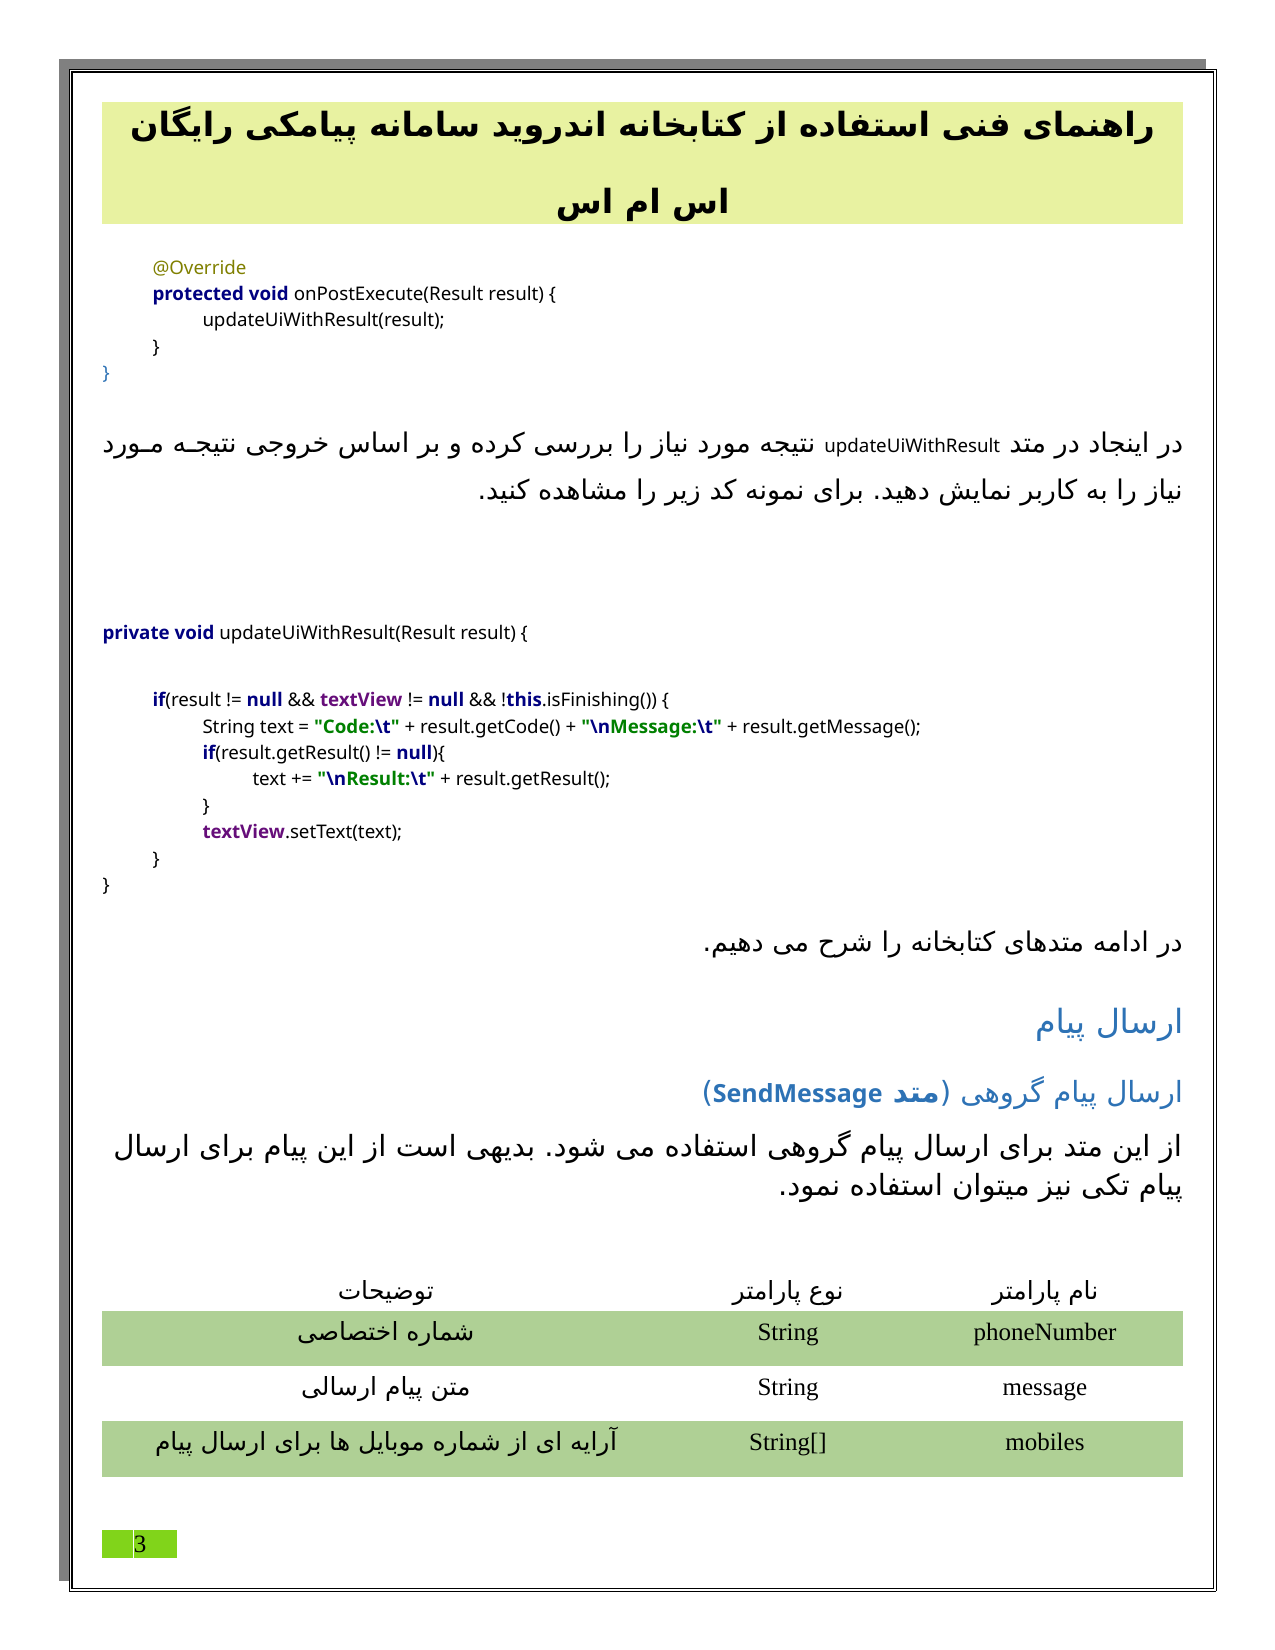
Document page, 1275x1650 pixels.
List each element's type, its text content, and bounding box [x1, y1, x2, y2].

text از این متد برای ارسال پیام گروهی استفاده می شود. بدیهی است از این پیام برای ارسال پیام تکی نیز میتوان استفاده نمود. [102, 1130, 1183, 1203]
table_header نام پارامتر [906, 1270, 1183, 1311]
text if(result != null && textView != null && !this.isFinishing()) { [102, 687, 1183, 713]
text String text = "Code:\t" + result.getCode() + "\nMessage:\t" + result.getMessage(); [102, 713, 1183, 739]
text } [102, 359, 1183, 385]
text } [102, 871, 1183, 897]
text } [102, 845, 1183, 871]
text ارسال پیام [102, 1003, 1183, 1042]
text text += "\nResult:\t" + result.getResult(); [102, 766, 1183, 792]
table_cell String[] [669, 1421, 906, 1477]
table_cell String [669, 1311, 906, 1366]
text در اینجاد در متد updateUiWithResult نتیجه مورد نیاز را بررسی کرده و بر اساس خروجی نتیجه مورد نیاز را به کاربر نمایش دهید. برای نمونه کد زیر را مشاهده کنید. [102, 427, 1183, 506]
table_header نوع پارامتر [669, 1270, 906, 1311]
text در ادامه متدهای کتابخانه را شرح می دهیم. [102, 926, 1183, 958]
table_header توضیحات [102, 1270, 669, 1311]
table_cell mobiles [906, 1421, 1183, 1477]
text } [102, 792, 1183, 818]
text ارسال پیام گروهی (متد SendMessage) [102, 1076, 1183, 1110]
table_cell آرایه ای از شماره موبایل ها برای ارسال پیام [102, 1421, 669, 1477]
text private void updateUiWithResult(Result result) { [102, 619, 1183, 644]
text } [102, 333, 1183, 359]
table_cell message [906, 1366, 1183, 1421]
table_cell phoneNumber [906, 1311, 1183, 1366]
table_cell شماره اختصاصی [102, 1311, 669, 1366]
table_cell متن پیام ارسالی [102, 1366, 669, 1421]
table_cell String [669, 1366, 906, 1421]
text protected void onPostExecute(Result result) { [102, 280, 1183, 307]
text @Override [102, 254, 1183, 280]
text textView.setText(text); [102, 818, 1183, 845]
text updateUiWithResult(result); [102, 307, 1183, 333]
text if(result.getResult() != null){ [102, 739, 1183, 766]
